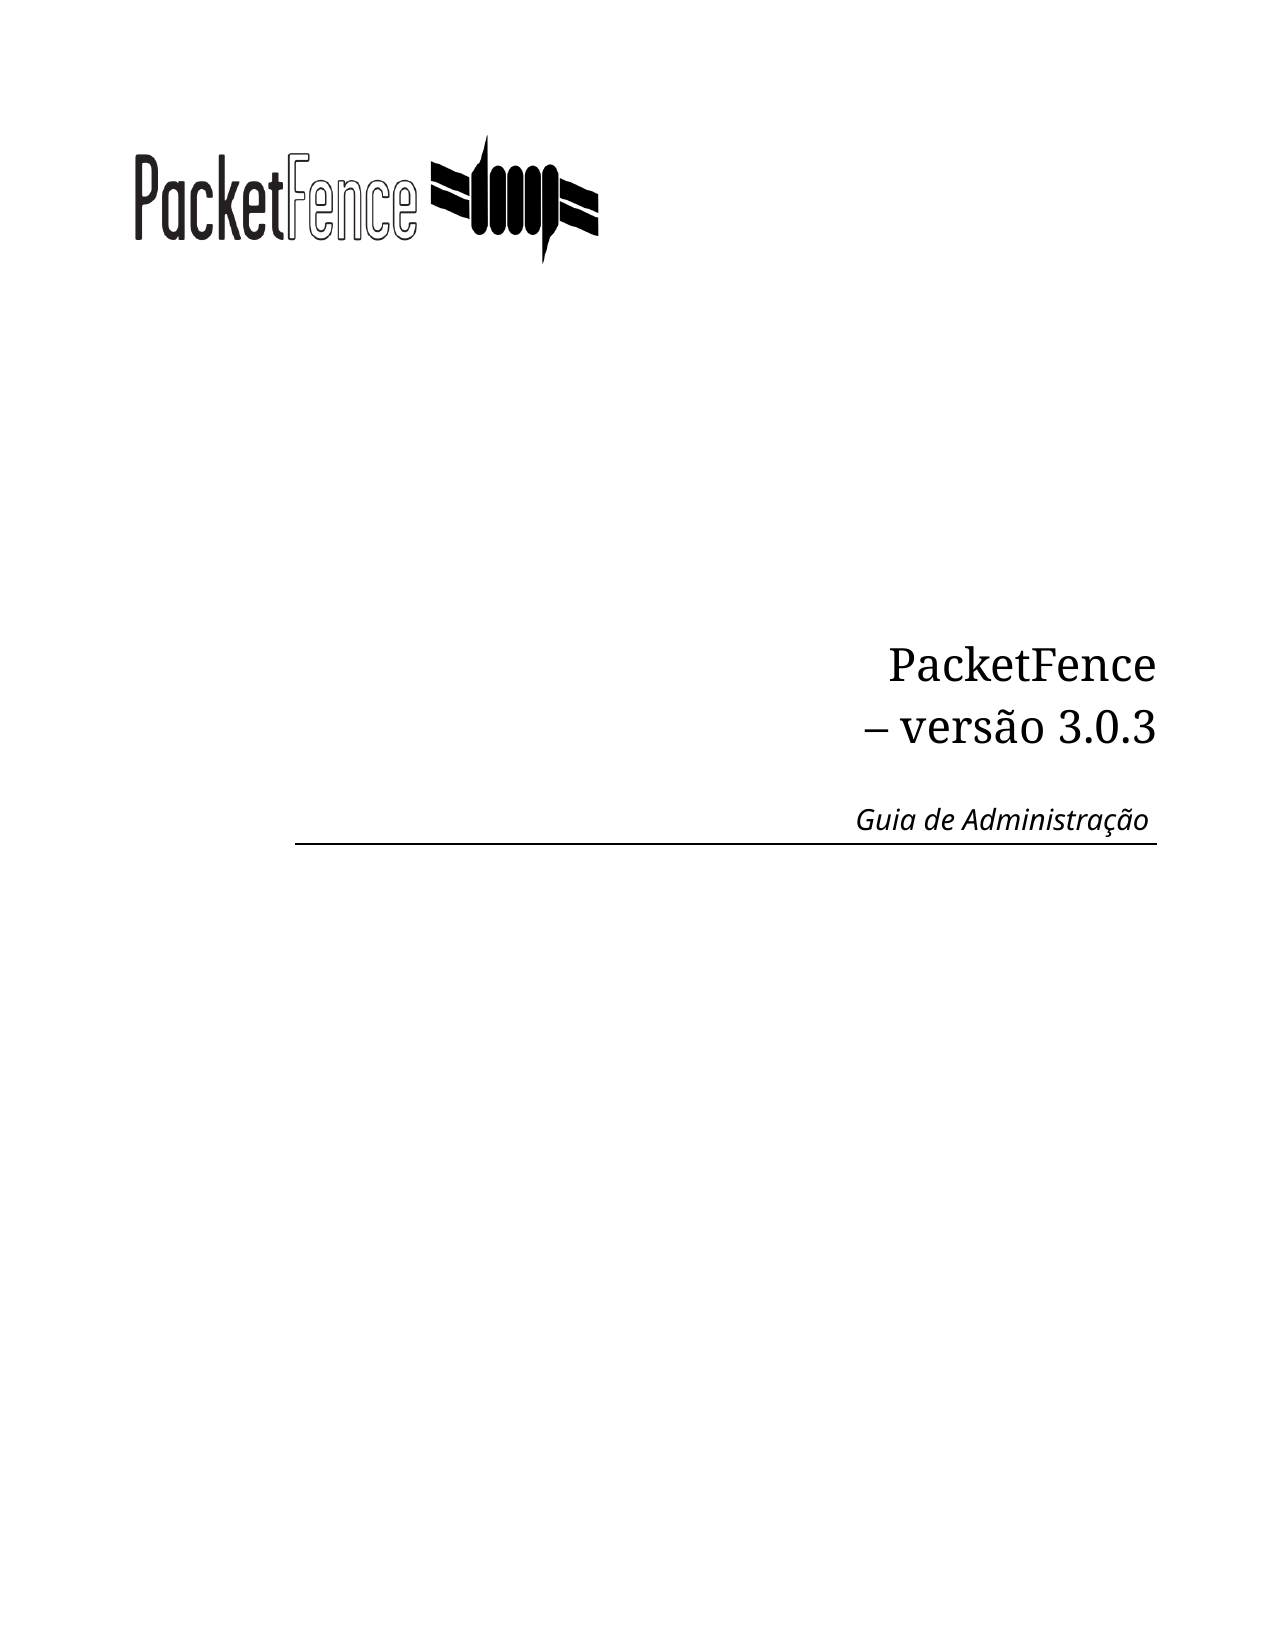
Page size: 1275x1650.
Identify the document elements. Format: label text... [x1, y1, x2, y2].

title PacketFence – versão 3.0.3 [295, 632, 1157, 757]
picture [118, 118, 615, 281]
subtitle Guia de Administração [295, 794, 1157, 843]
